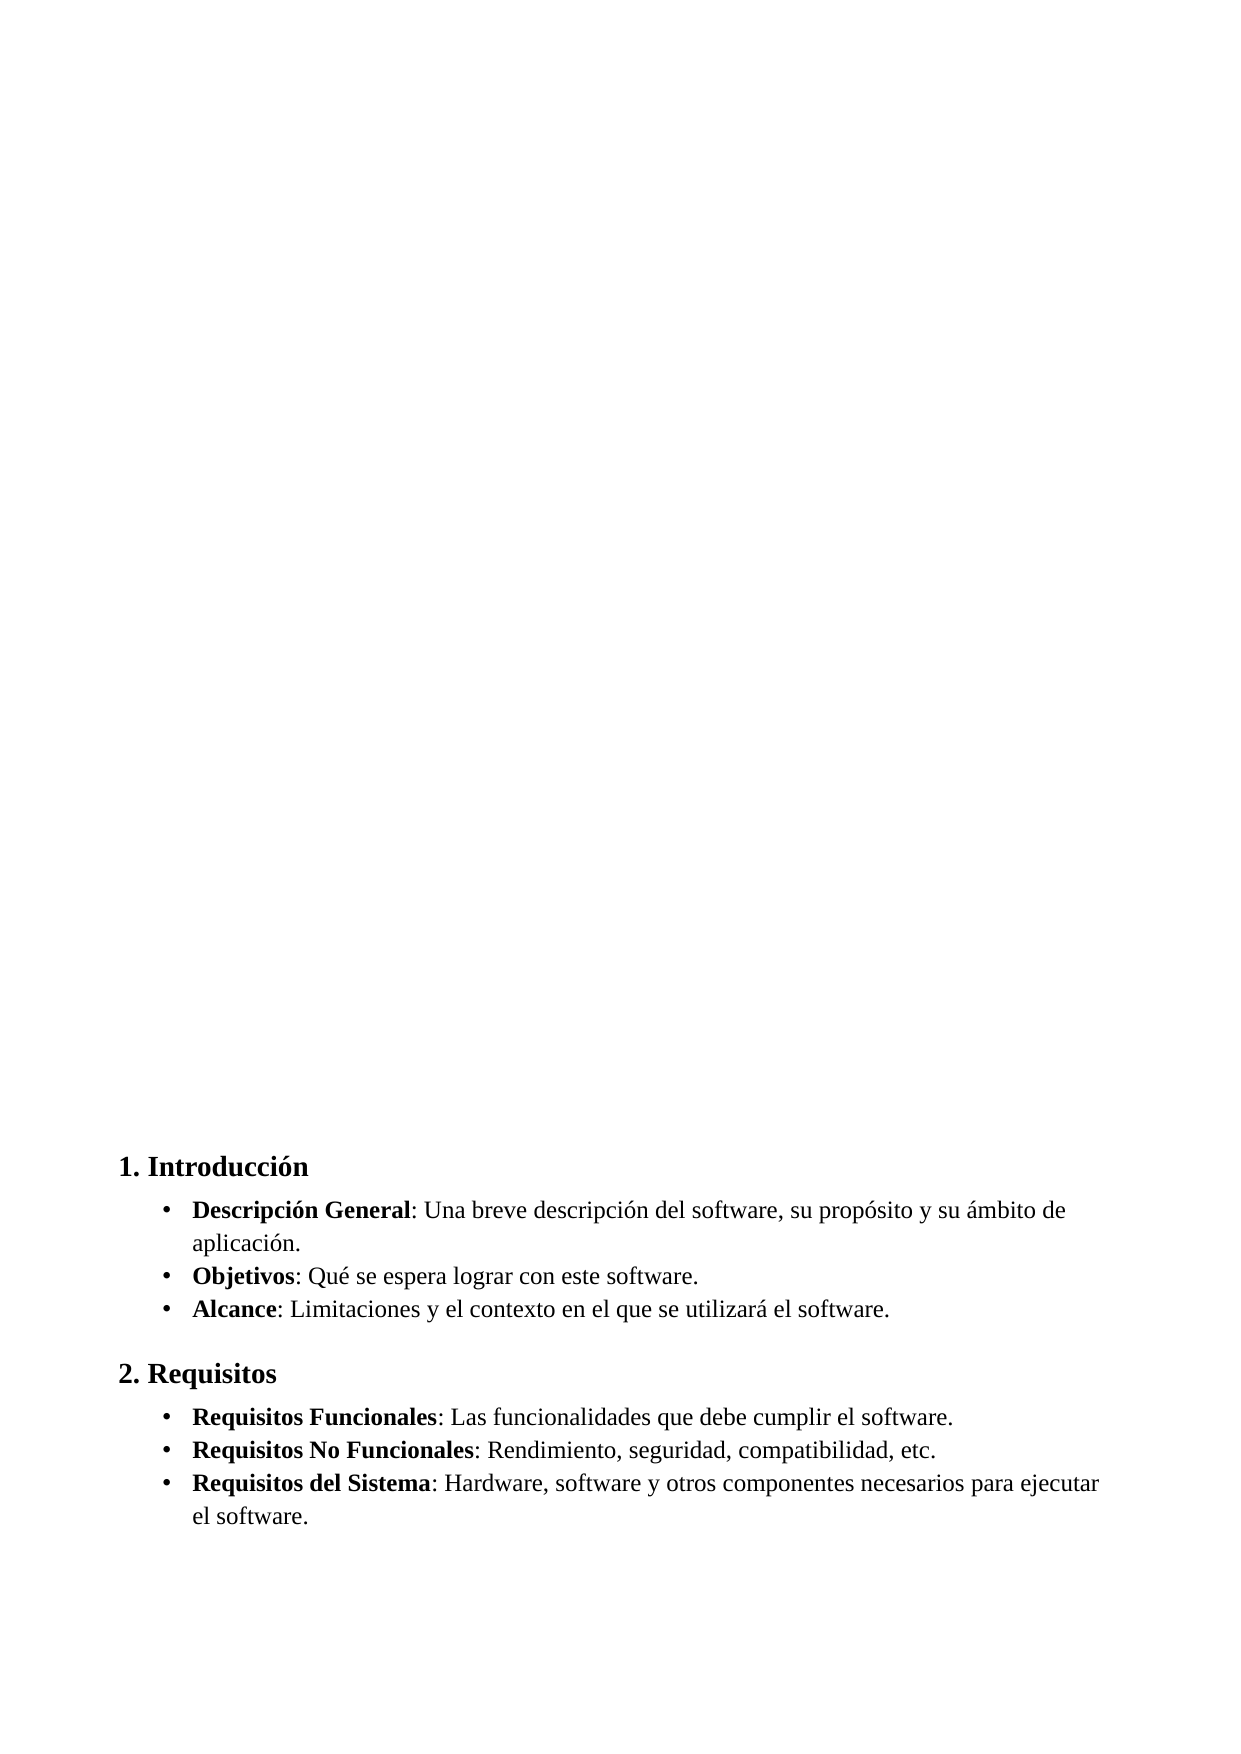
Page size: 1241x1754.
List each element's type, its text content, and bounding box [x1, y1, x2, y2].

list Descripción General: Una breve descripción del software, su propósito y su ámbito de aplicación. [162, 1195, 1122, 1257]
list Requisitos Funcionales: Las funcionalidades que debe cumplir el software. [162, 1402, 1122, 1431]
list Requisitos No Funcionales: Rendimiento, seguridad, compatibilidad, etc. [162, 1435, 1122, 1464]
subtitle 2. Requisitos [118, 1356, 1122, 1389]
list Objetivos: Qué se espera lograr con este software. [162, 1261, 1122, 1289]
list Requisitos del Sistema: Hardware, software y otros componentes necesarios para ejecutar el software. [162, 1468, 1122, 1530]
list Alcance: Limitaciones y el contexto en el que se utilizará el software. [162, 1294, 1122, 1323]
subtitle 1. Introducción [118, 1149, 1122, 1182]
